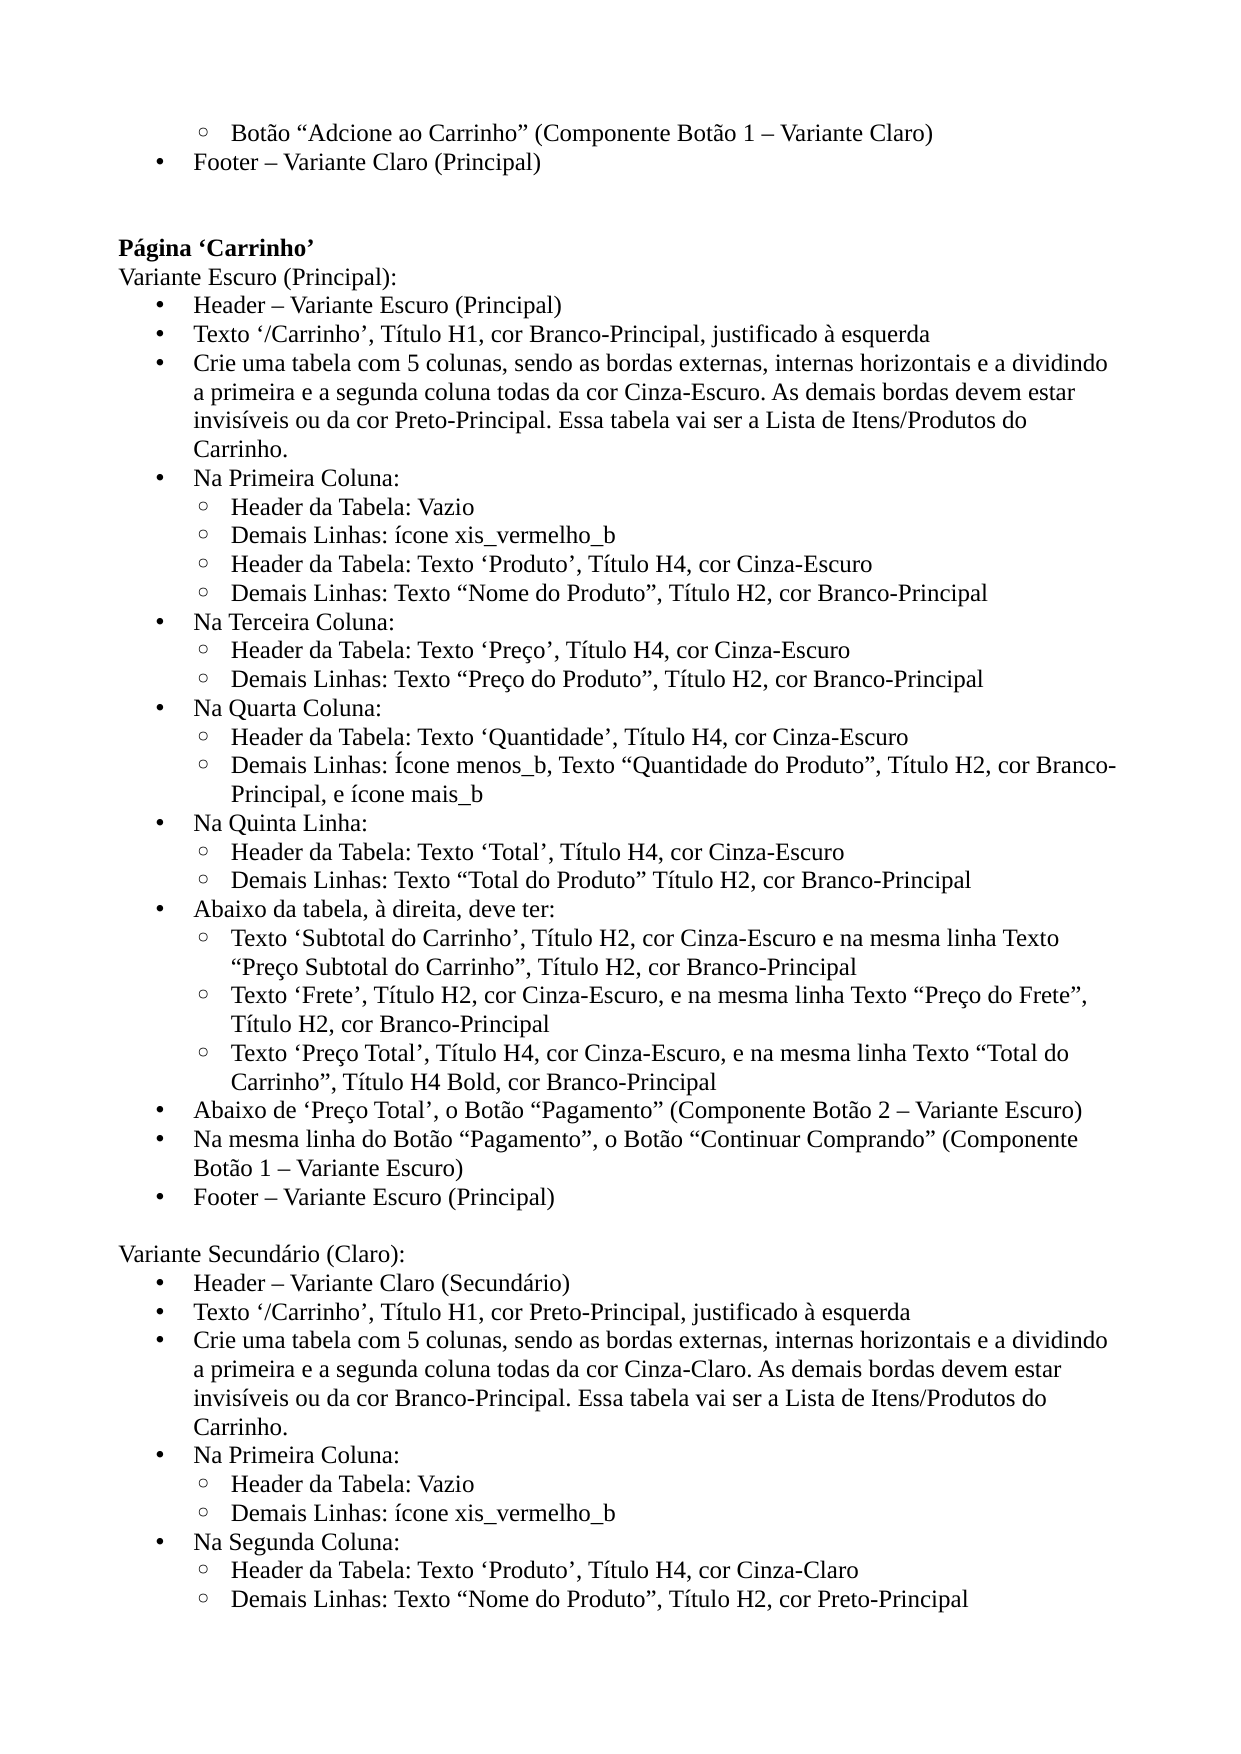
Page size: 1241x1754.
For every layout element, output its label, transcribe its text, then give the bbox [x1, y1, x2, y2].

list Na Segunda Coluna: [156, 1527, 1122, 1556]
list Na Primeira Coluna: [156, 463, 1122, 492]
list Header da Tabela: Texto ‘Quantidade’, Título H4, cor Cinza-Escuro [193, 722, 1122, 751]
text Variante Secundário (Claro): [118, 1239, 1122, 1268]
list Na mesma linha do Botão “Pagamento”, o Botão “Continuar Comprando” (Componente Botão 1 – Variante Escuro) [156, 1124, 1122, 1182]
list Demais Linhas: Texto “Total do Produto” Título H2, cor Branco-Principal [193, 866, 1122, 894]
list Na Quarta Coluna: [156, 693, 1122, 722]
list Header da Tabela: Texto ‘Total’, Título H4, cor Cinza-Escuro [193, 837, 1122, 866]
list Na Terceira Coluna: [156, 607, 1122, 636]
list Demais Linhas: Texto “Nome do Produto”, Título H2, cor Branco-Principal [193, 578, 1122, 607]
list Header – Variante Claro (Secundário) [156, 1268, 1122, 1297]
list Texto ‘/Carrinho’, Título H1, cor Preto-Principal, justificado à esquerda [156, 1297, 1122, 1326]
list Na Primeira Coluna: [156, 1441, 1122, 1469]
list Footer – Variante Escuro (Principal) [156, 1182, 1122, 1211]
list Texto ‘Preço Total’, Título H4, cor Cinza-Escuro, e na mesma linha Texto “Total do Carrinho”, Título H4 Bold, cor Branco-Principal [193, 1038, 1122, 1096]
list Header da Tabela: Vazio [193, 1469, 1122, 1498]
list Crie uma tabela com 5 colunas, sendo as bordas externas, internas horizontais e a dividindo a primeira e a segunda coluna todas da cor Cinza-Escuro. As demais bordas devem estar invisíveis ou da cor Preto-Principal. Essa tabela vai ser a Lista de Itens/Produtos do Carrinho. [156, 348, 1122, 463]
list Crie uma tabela com 5 colunas, sendo as bordas externas, internas horizontais e a dividindo a primeira e a segunda coluna todas da cor Cinza-Claro. As demais bordas devem estar invisíveis ou da cor Branco-Principal. Essa tabela vai ser a Lista de Itens/Produtos do Carrinho. [156, 1326, 1122, 1441]
list Footer – Variante Claro (Principal) [156, 147, 1122, 176]
list Texto ‘Subtotal do Carrinho’, Título H2, cor Cinza-Escuro e na mesma linha Texto “Preço Subtotal do Carrinho”, Título H2, cor Branco-Principal [193, 923, 1122, 981]
list Demais Linhas: Ícone menos_b, Texto “Quantidade do Produto”, Título H2, cor Branco-Principal, e ícone mais_b [193, 751, 1122, 808]
list Demais Linhas: Texto “Preço do Produto”, Título H2, cor Branco-Principal [193, 664, 1122, 693]
list Header da Tabela: Texto ‘Produto’, Título H4, cor Cinza-Escuro [193, 549, 1122, 578]
list Texto ‘/Carrinho’, Título H1, cor Branco-Principal, justificado à esquerda [156, 319, 1122, 348]
list Demais Linhas: ícone xis_vermelho_b [193, 1498, 1122, 1527]
text Página ‘Carrinho’ [118, 233, 1122, 262]
list Header da Tabela: Vazio [193, 492, 1122, 521]
text Variante Escuro (Principal): [118, 262, 1122, 291]
list Header da Tabela: Texto ‘Preço’, Título H4, cor Cinza-Escuro [193, 636, 1122, 664]
list Abaixo de ‘Preço Total’, o Botão “Pagamento” (Componente Botão 2 – Variante Escuro) [156, 1096, 1122, 1124]
list Demais Linhas: Texto “Nome do Produto”, Título H2, cor Preto-Principal [193, 1584, 1122, 1613]
list Header – Variante Escuro (Principal) [156, 291, 1122, 319]
list Na Quinta Linha: [156, 808, 1122, 837]
list Demais Linhas: ícone xis_vermelho_b [193, 521, 1122, 549]
list Header da Tabela: Texto ‘Produto’, Título H4, cor Cinza-Claro [193, 1556, 1122, 1584]
list Texto ‘Frete’, Título H2, cor Cinza-Escuro, e na mesma linha Texto “Preço do Frete”, Título H2, cor Branco-Principal [193, 981, 1122, 1038]
list Abaixo da tabela, à direita, deve ter: [156, 894, 1122, 923]
list Botão “Adcione ao Carrinho” (Componente Botão 1 – Variante Claro) [193, 118, 1122, 147]
